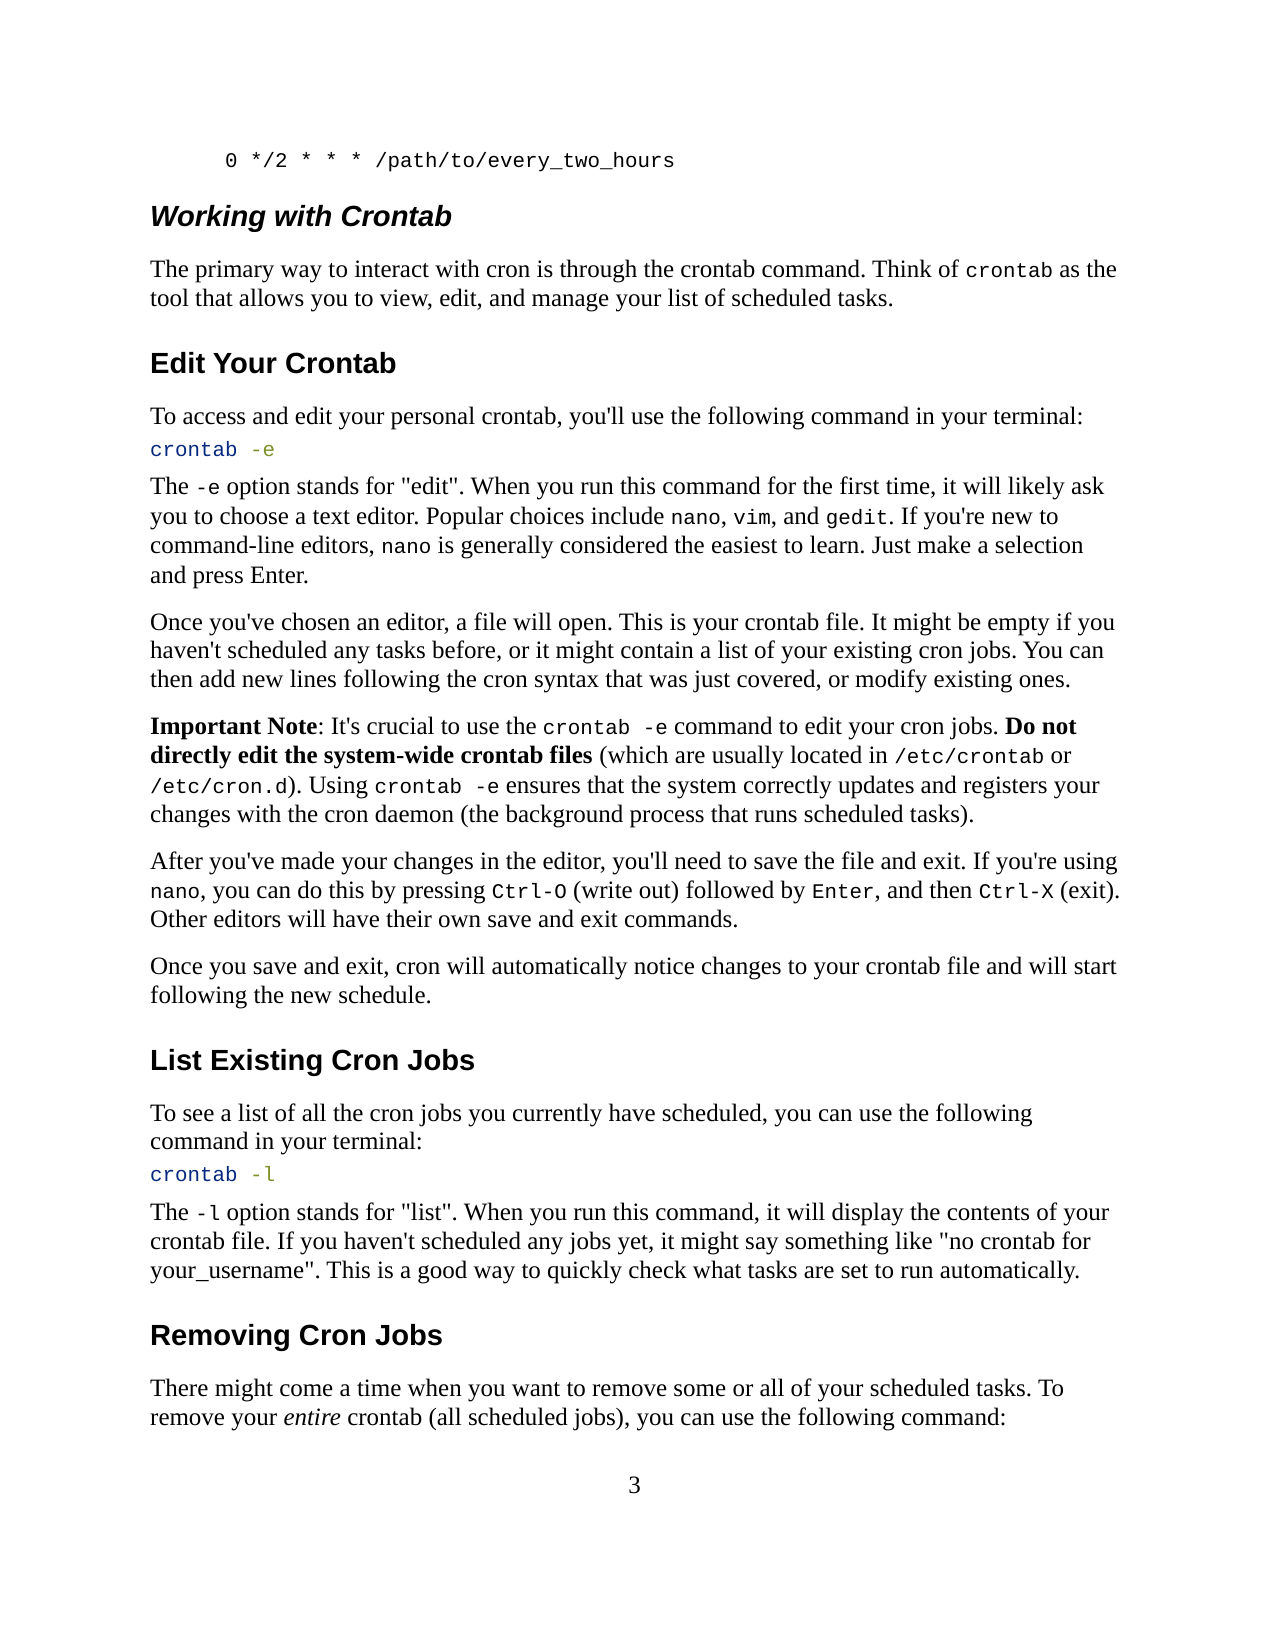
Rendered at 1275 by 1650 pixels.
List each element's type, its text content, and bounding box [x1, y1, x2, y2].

text There might come a time when you want to remove some or all of your scheduled tasks. To remove your entire crontab (all scheduled jobs), you can use the following command: [150, 1373, 1125, 1430]
text The -l option stands for "list". When you run this command, it will display the contents of your crontab file. If you haven't scheduled any jobs yet, it might say something like "no crontab for your_username". This is a good way to quickly check what tasks are set to run automatically. [150, 1197, 1125, 1284]
subtitle Edit Your Crontab [150, 346, 1125, 379]
subtitle Removing Cron Jobs [150, 1318, 1125, 1351]
text Important Note: It's crucial to use the crontab -e command to edit your cron jobs. Do not directly edit the system-wide crontab files (which are usually located in /etc/crontab or /etc/cron.d). Using crontab -e ensures that the system correctly updates and registers your changes with the cron daemon (the background process that runs scheduled tasks). [150, 711, 1125, 828]
list 0 */2 * * * /path/to/every_two_hours [187, 150, 1125, 174]
text crontab -e [150, 439, 1125, 462]
text Once you've chosen an editor, a file will open. This is your crontab file. It might be empty if you haven't scheduled any tasks before, or it might contain a list of your existing cron jobs. You can then add new lines following the cron syntax that was just covered, or modify existing ones. [150, 607, 1125, 693]
subtitle Working with Crontab [150, 199, 1125, 232]
text The primary way to interact with cron is through the crontab command. Think of crontab as the tool that allows you to view, edit, and manage your list of scheduled tasks. [150, 254, 1125, 312]
text To see a list of all the cron jobs you currently have scheduled, you can use the following command in your terminal: [150, 1098, 1125, 1155]
text Once you save and exit, cron will automatically notice changes to your crontab file and will start following the new schedule. [150, 951, 1125, 1009]
subtitle List Existing Cron Jobs [150, 1043, 1125, 1076]
text crontab -l [150, 1164, 1125, 1188]
text After you've made your changes in the editor, you'll need to save the file and exit. If you're using nano, you can do this by pressing Ctrl-O (write out) followed by Enter, and then Ctrl-X (exit). Other editors will have their own save and exit commands. [150, 846, 1125, 933]
text To access and edit your personal crontab, you'll use the following command in your terminal: [150, 401, 1125, 430]
text The -e option stands for "edit". When you run this command for the first time, it will likely ask you to choose a text editor. Popular choices include nano, vim, and gedit. If you're new to command-line editors, nano is generally considered the easiest to learn. Just make a selection and press Enter. [150, 471, 1125, 589]
